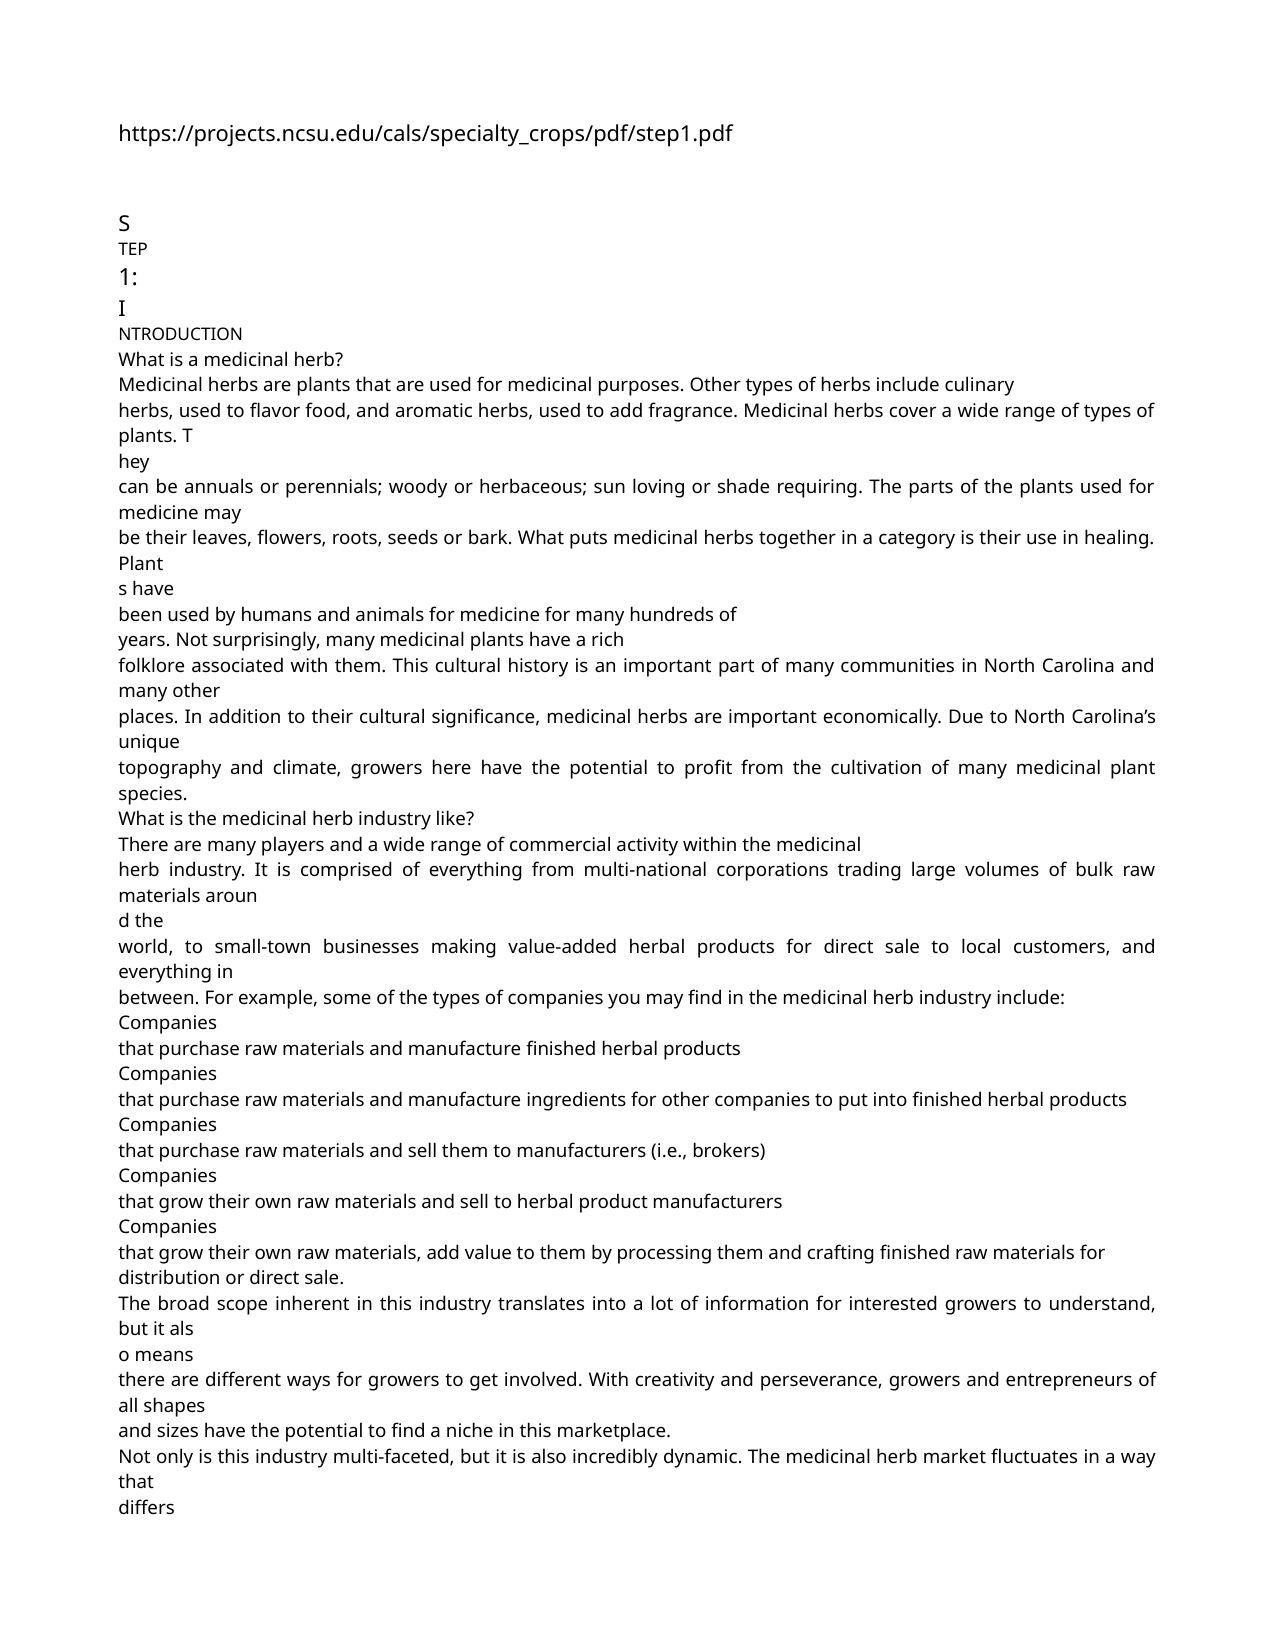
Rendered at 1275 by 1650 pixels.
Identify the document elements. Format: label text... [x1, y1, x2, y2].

text that grow their own raw materials, add value to them by processing them and crafting finished raw materials for [118, 1239, 1157, 1265]
text What is a medicinal herb? [118, 346, 1157, 371]
text hey [118, 448, 1157, 473]
text o means [118, 1341, 1157, 1367]
text and sizes have the potential to find a niche in this marketplace. [118, 1418, 1157, 1443]
text Companies [118, 1061, 1157, 1086]
text d the [118, 907, 1157, 933]
text be their leaves, flowers, roots, seeds or bark. What puts medicinal herbs together in a category is their use in healing. Plant [118, 524, 1157, 576]
text Companies [118, 1112, 1157, 1137]
text s have [118, 576, 1157, 601]
text places. In addition to their cultural significance, medicinal herbs are important economically. Due to North Carolina’s unique [118, 703, 1157, 754]
text Companies [118, 1009, 1157, 1035]
text What is the medicinal herb industry like? [118, 805, 1157, 831]
text Not only is this industry multi-faceted, but it is also incredibly dynamic. The medicinal herb market fluctuates in a way that [118, 1443, 1157, 1494]
text Companies [118, 1163, 1157, 1188]
text S [118, 207, 1157, 237]
text topography and climate, growers here have the potential to profit from the cultivation of many medicinal plant species. [118, 754, 1157, 805]
text that purchase raw materials and sell them to manufacturers (i.e., brokers) [118, 1137, 1157, 1163]
text world, to small-town businesses making value-added herbal products for direct sale to local customers, and everything in [118, 933, 1157, 984]
text NTRODUCTION [118, 322, 1157, 346]
text that purchase raw materials and manufacture ingredients for other companies to put into finished herbal products [118, 1086, 1157, 1112]
text differs [118, 1494, 1157, 1520]
text years. Not surprisingly, many medicinal plants have a rich [118, 627, 1157, 652]
text there are different ways for growers to get involved. With creativity and perseverance, growers and entrepreneurs of all shapes [118, 1367, 1157, 1418]
text herb industry. It is comprised of everything from multi-national corporations trading large volumes of bulk raw materials aroun [118, 856, 1157, 907]
text that grow their own raw materials and sell to herbal product manufacturers [118, 1188, 1157, 1214]
text distribution or direct sale. [118, 1265, 1157, 1290]
text The broad scope inherent in this industry translates into a lot of information for interested growers to understand, but it als [118, 1290, 1157, 1341]
text TEP [118, 237, 1157, 261]
text I [118, 293, 1157, 322]
text can be annuals or perennials; woody or herbaceous; sun loving or shade requiring. The parts of the plants used for medicine may [118, 473, 1157, 524]
text https://projects.ncsu.edu/cals/specialty_crops/pdf/step1.pdf [118, 118, 1157, 148]
text 1: [118, 261, 1157, 293]
text been used by humans and animals for medicine for many hundreds of [118, 601, 1157, 627]
text folklore associated with them. This cultural history is an important part of many communities in North Carolina and many other [118, 652, 1157, 703]
text Companies [118, 1214, 1157, 1239]
text that purchase raw materials and manufacture finished herbal products [118, 1035, 1157, 1061]
text between. For example, some of the types of companies you may find in the medicinal herb industry include: [118, 984, 1157, 1009]
text There are many players and a wide range of commercial activity within the medicinal [118, 831, 1157, 856]
text herbs, used to flavor food, and aromatic herbs, used to add fragrance. Medicinal herbs cover a wide range of types of plants. T [118, 397, 1157, 448]
text Medicinal herbs are plants that are used for medicinal purposes. Other types of herbs include culinary [118, 371, 1157, 397]
